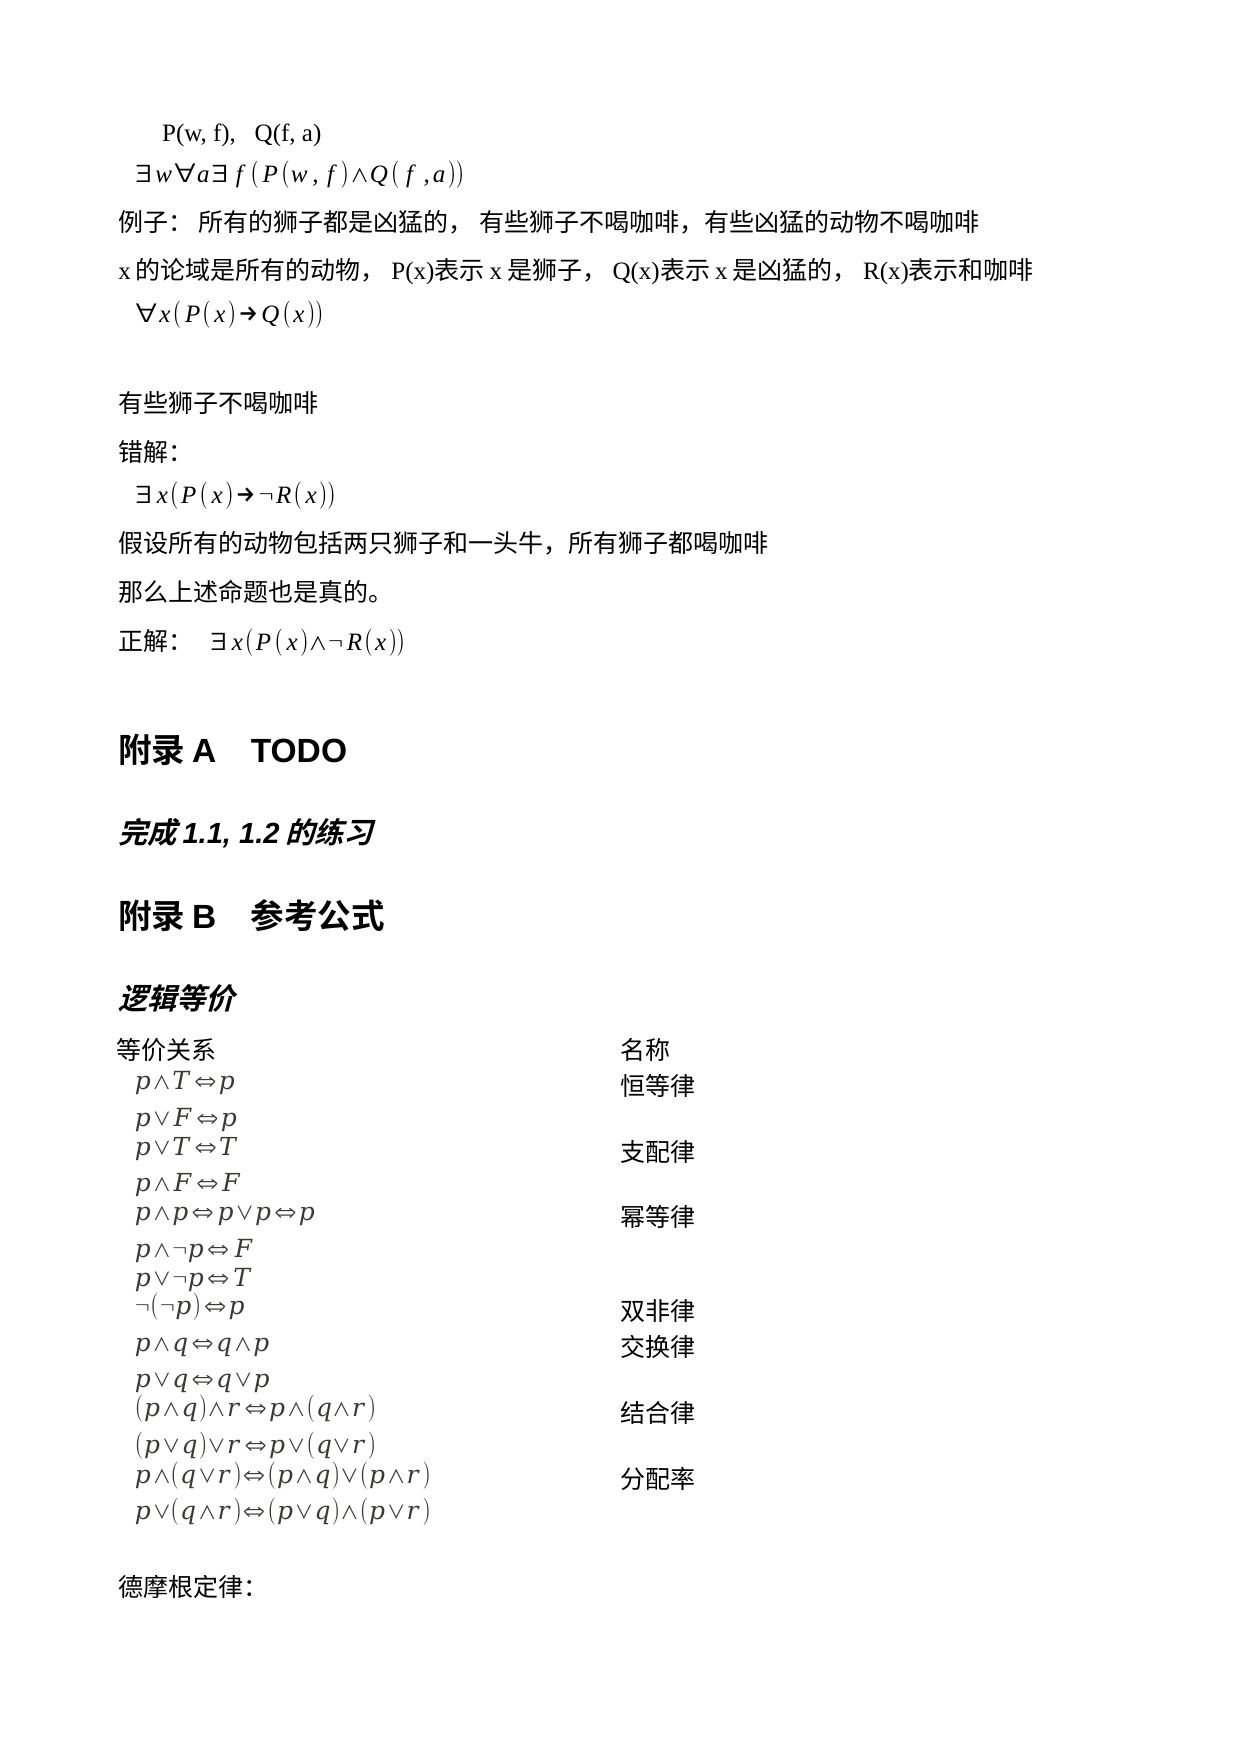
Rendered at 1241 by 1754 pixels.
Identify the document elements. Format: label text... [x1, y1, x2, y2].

text 假设所有的动物包括两只狮子和一头牛，所有狮子都喝咖啡 [118, 524, 1122, 560]
table_cell [117, 1460, 620, 1496]
table_header 名称 [620, 1030, 1121, 1067]
table_cell [117, 1132, 620, 1168]
table_cell [620, 1234, 1121, 1263]
table_cell [117, 1496, 620, 1527]
text P(w, f), Q(f, a) [118, 118, 1122, 147]
table_cell [117, 1328, 620, 1364]
text 例子： 所有的狮子都是凶猛的， 有些狮子不喝咖啡，有些凶猛的动物不喝咖啡 [118, 202, 1122, 238]
table_cell [117, 1234, 620, 1263]
text x的论域是所有的动物， P(x)表示x是狮子， Q(x)表示x是凶猛的， R(x)表示和咖啡 [118, 251, 1122, 287]
table_cell [620, 1103, 1121, 1132]
table_cell [620, 1364, 1121, 1393]
table_cell [117, 1197, 620, 1233]
subtitle 完成1.1, 1.2的练习 [118, 810, 1122, 852]
text 错解： [118, 432, 1122, 468]
table_cell [117, 1364, 620, 1393]
table_cell [117, 1393, 620, 1429]
table_cell [117, 1067, 620, 1103]
table_cell [620, 1496, 1121, 1527]
table_cell 双非律 [620, 1292, 1121, 1328]
table_cell [117, 1430, 620, 1460]
table_cell [620, 1168, 1121, 1197]
table_cell [620, 1430, 1121, 1460]
table_cell [117, 1263, 620, 1292]
table_header 等价关系 [117, 1030, 620, 1067]
text 那么上述命题也是真的。 [118, 572, 1122, 609]
text 有些狮子不喝咖啡 [118, 383, 1122, 420]
table_cell 恒等律 [620, 1067, 1121, 1103]
table_cell 交换律 [620, 1328, 1121, 1364]
subtitle 附录A TODO [118, 724, 1122, 772]
table_cell [117, 1168, 620, 1197]
table_cell [117, 1292, 620, 1328]
subtitle 逻辑等价 [118, 976, 1122, 1018]
text 德摩根定律： [118, 1568, 1122, 1604]
table_cell [620, 1263, 1121, 1292]
table_cell 支配律 [620, 1132, 1121, 1168]
table_cell 分配率 [620, 1460, 1121, 1496]
table_cell 结合律 [620, 1393, 1121, 1429]
text 正解： [118, 621, 1122, 657]
subtitle 附录B 参考公式 [118, 889, 1122, 938]
table_cell [117, 1103, 620, 1132]
table_cell 幂等律 [620, 1197, 1121, 1233]
